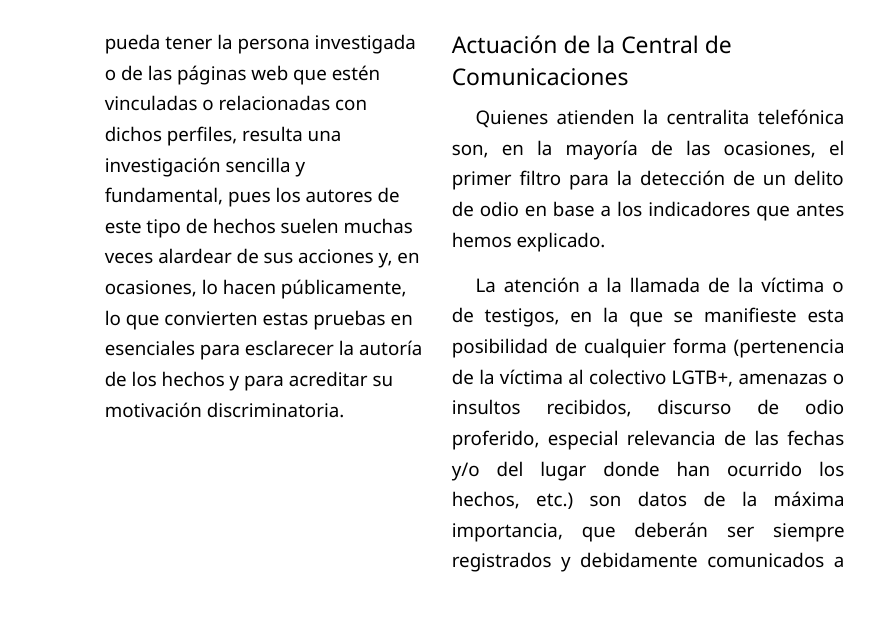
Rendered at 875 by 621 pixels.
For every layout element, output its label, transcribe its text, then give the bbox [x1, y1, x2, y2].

text La atención a la llamada de la víctima o de testigos, en la que se manifieste esta posibilidad de cualquier forma (pertenencia de la víctima al colectivo LGTB+, amenazas o insultos recibidos, discurso de odio proferido, especial relevancia de las fechas y/o del lugar donde han ocurrido los hechos, etc.) son datos de la máxima importancia, que deberán ser siempre registrados y debidamente comunicados a [452, 272, 844, 573]
subtitle Actuación de la Central de Comunicaciones [452, 29, 844, 92]
text Quienes atienden la centralita telefónica son, en la mayoría de las ocasiones, el primer filtro para la detección de un delito de odio en base a los indicadores que antes hemos explicado. [452, 104, 844, 252]
list pueda tener la persona investigada o de las páginas web que estén vinculadas o relacionadas con dichos perfiles, resulta una investigación sencilla y fundamental, pues los autores de este tipo de hechos suelen muchas veces alardear de sus acciones y, en ocasiones, lo hacen públicamente, lo que convierten estas pruebas en esenciales para esclarecer la autoría de los hechos y para acreditar su motivación discriminatoria. [67, 29, 422, 422]
